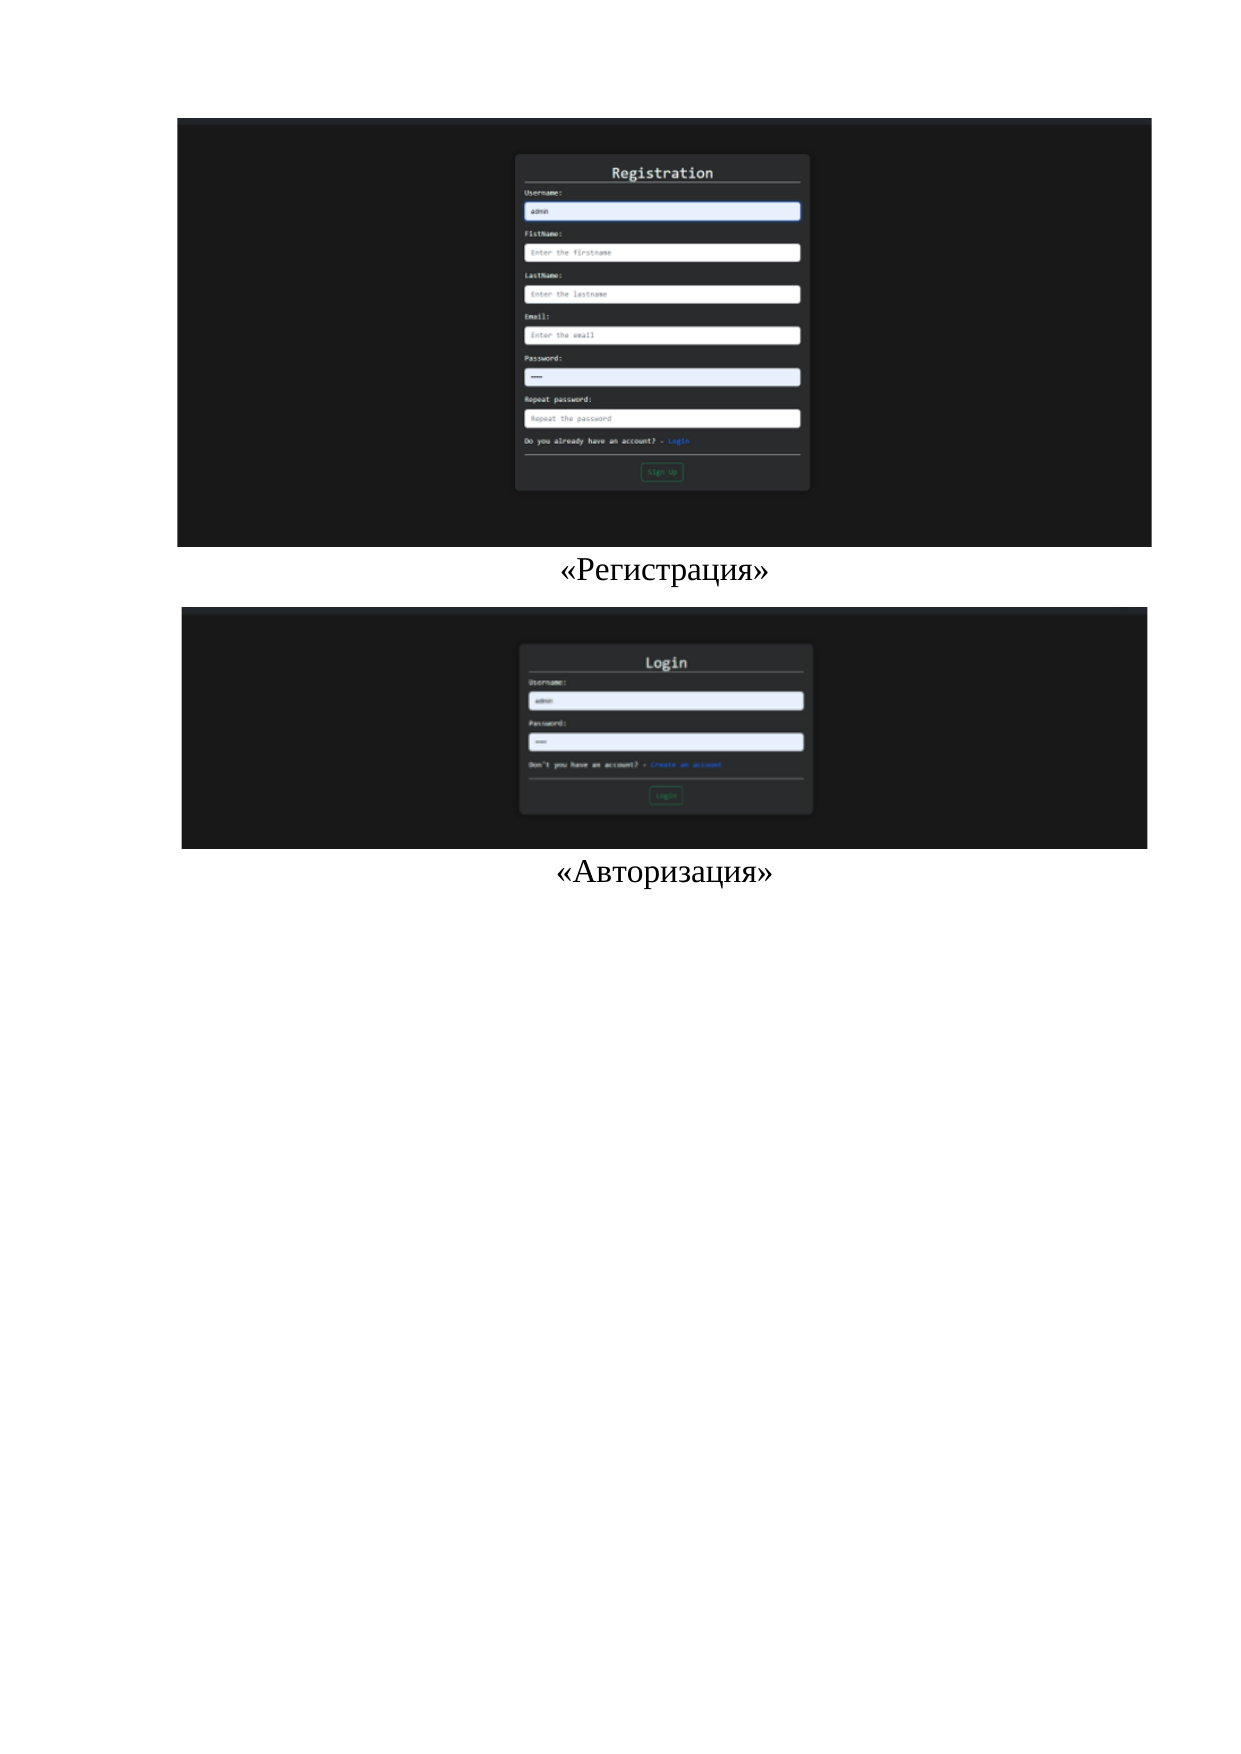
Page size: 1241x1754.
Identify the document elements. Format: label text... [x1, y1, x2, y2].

text «Регистрация» [177, 547, 1152, 588]
text «Авторизация» [177, 608, 1152, 889]
picture [181, 607, 1148, 849]
picture [177, 118, 1152, 547]
